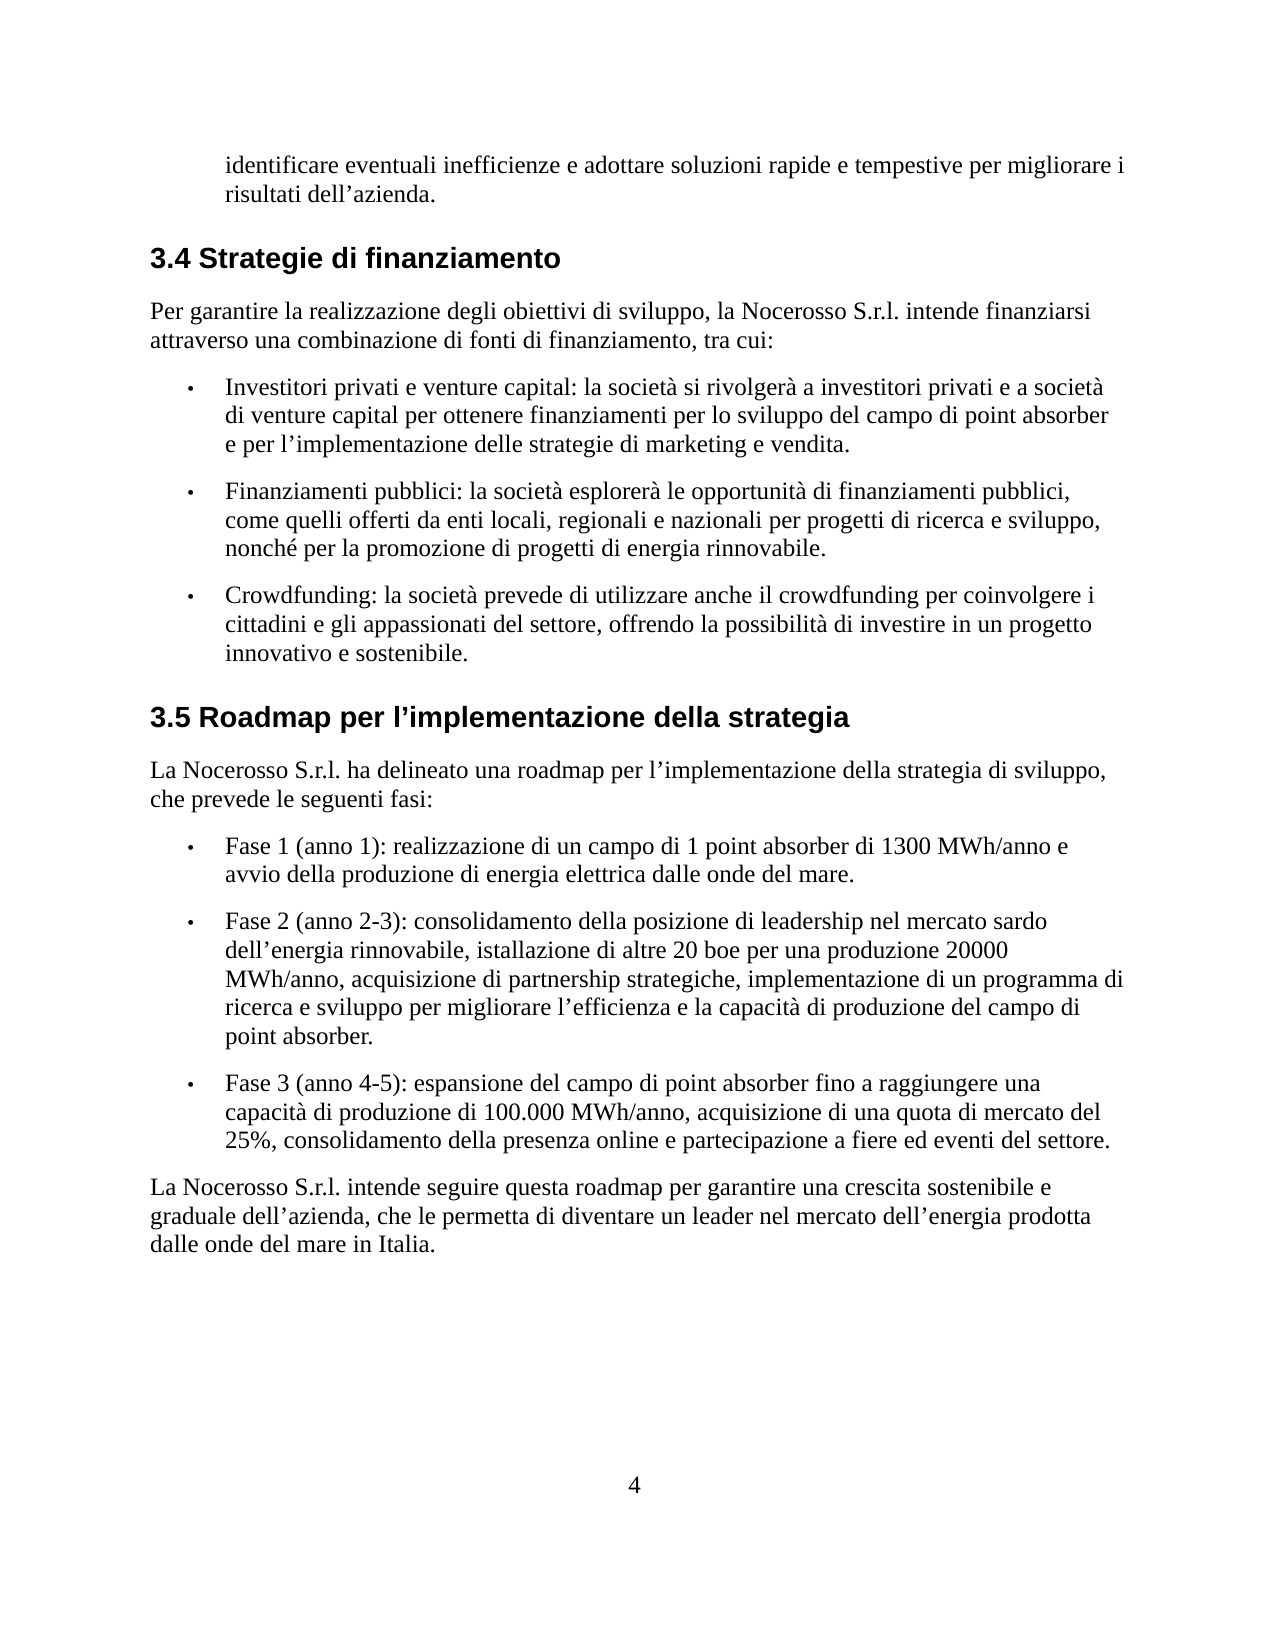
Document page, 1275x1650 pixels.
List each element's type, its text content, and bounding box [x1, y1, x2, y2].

list Fase 3 (anno 4-5): espansione del campo di point absorber fino a raggiungere una capacità di produzione di 100.000 MWh/anno, acquisizione di una quota di mercato del 25%, consolidamento della presenza online e partecipazione a fiere ed eventi del settore. [187, 1068, 1125, 1154]
text La Nocerosso S.r.l. intende seguire questa roadmap per garantire una crescita sostenibile e graduale dell’azienda, che le permetta di diventare un leader nel mercato dell’energia prodotta dalle onde del mare in Italia. [150, 1172, 1125, 1258]
list Fase 1 (anno 1): realizzazione di un campo di 1 point absorber di 1300 MWh/anno e avvio della produzione di energia elettrica dalle onde del mare. [187, 831, 1125, 888]
list Investitori privati e venture capital: la società si rivolgerà a investitori privati e a società di venture capital per ottenere finanziamenti per lo sviluppo del campo di point absorber e per l’implementazione delle strategie di marketing e vendita. [187, 372, 1125, 458]
list identificare eventuali inefficienze e adottare soluzioni rapide e tempestive per migliorare i risultati dell’azienda. [187, 150, 1125, 207]
list Finanziamenti pubblici: la società esplorerà le opportunità di finanziamenti pubblici, come quelli offerti da enti locali, regionali e nazionali per progetti di ricerca e sviluppo, nonché per la promozione di progetti di energia rinnovabile. [187, 476, 1125, 562]
list Crowdfunding: la società prevede di utilizzare anche il crowdfunding per coinvolgere i cittadini e gli appassionati del settore, offrendo la possibilità di investire in un progetto innovativo e sostenibile. [187, 580, 1125, 666]
text La Nocerosso S.r.l. ha delineato una roadmap per l’implementazione della strategia di sviluppo, che prevede le seguenti fasi: [150, 755, 1125, 813]
list Fase 2 (anno 2-3): consolidamento della posizione di leadership nel mercato sardo dell’energia rinnovabile, istallazione di altre 20 boe per una produzione 20000 MWh/anno, acquisizione di partnership strategiche, implementazione di un programma di ricerca e sviluppo per migliorare l’efficienza e la capacità di produzione del campo di point absorber. [187, 906, 1125, 1050]
subtitle 3.5 Roadmap per l’implementazione della strategia [150, 700, 1125, 734]
subtitle 3.4 Strategie di finanziamento [150, 241, 1125, 275]
text Per garantire la realizzazione degli obiettivi di sviluppo, la Nocerosso S.r.l. intende finanziarsi attraverso una combinazione di fonti di finanziamento, tra cui: [150, 296, 1125, 354]
